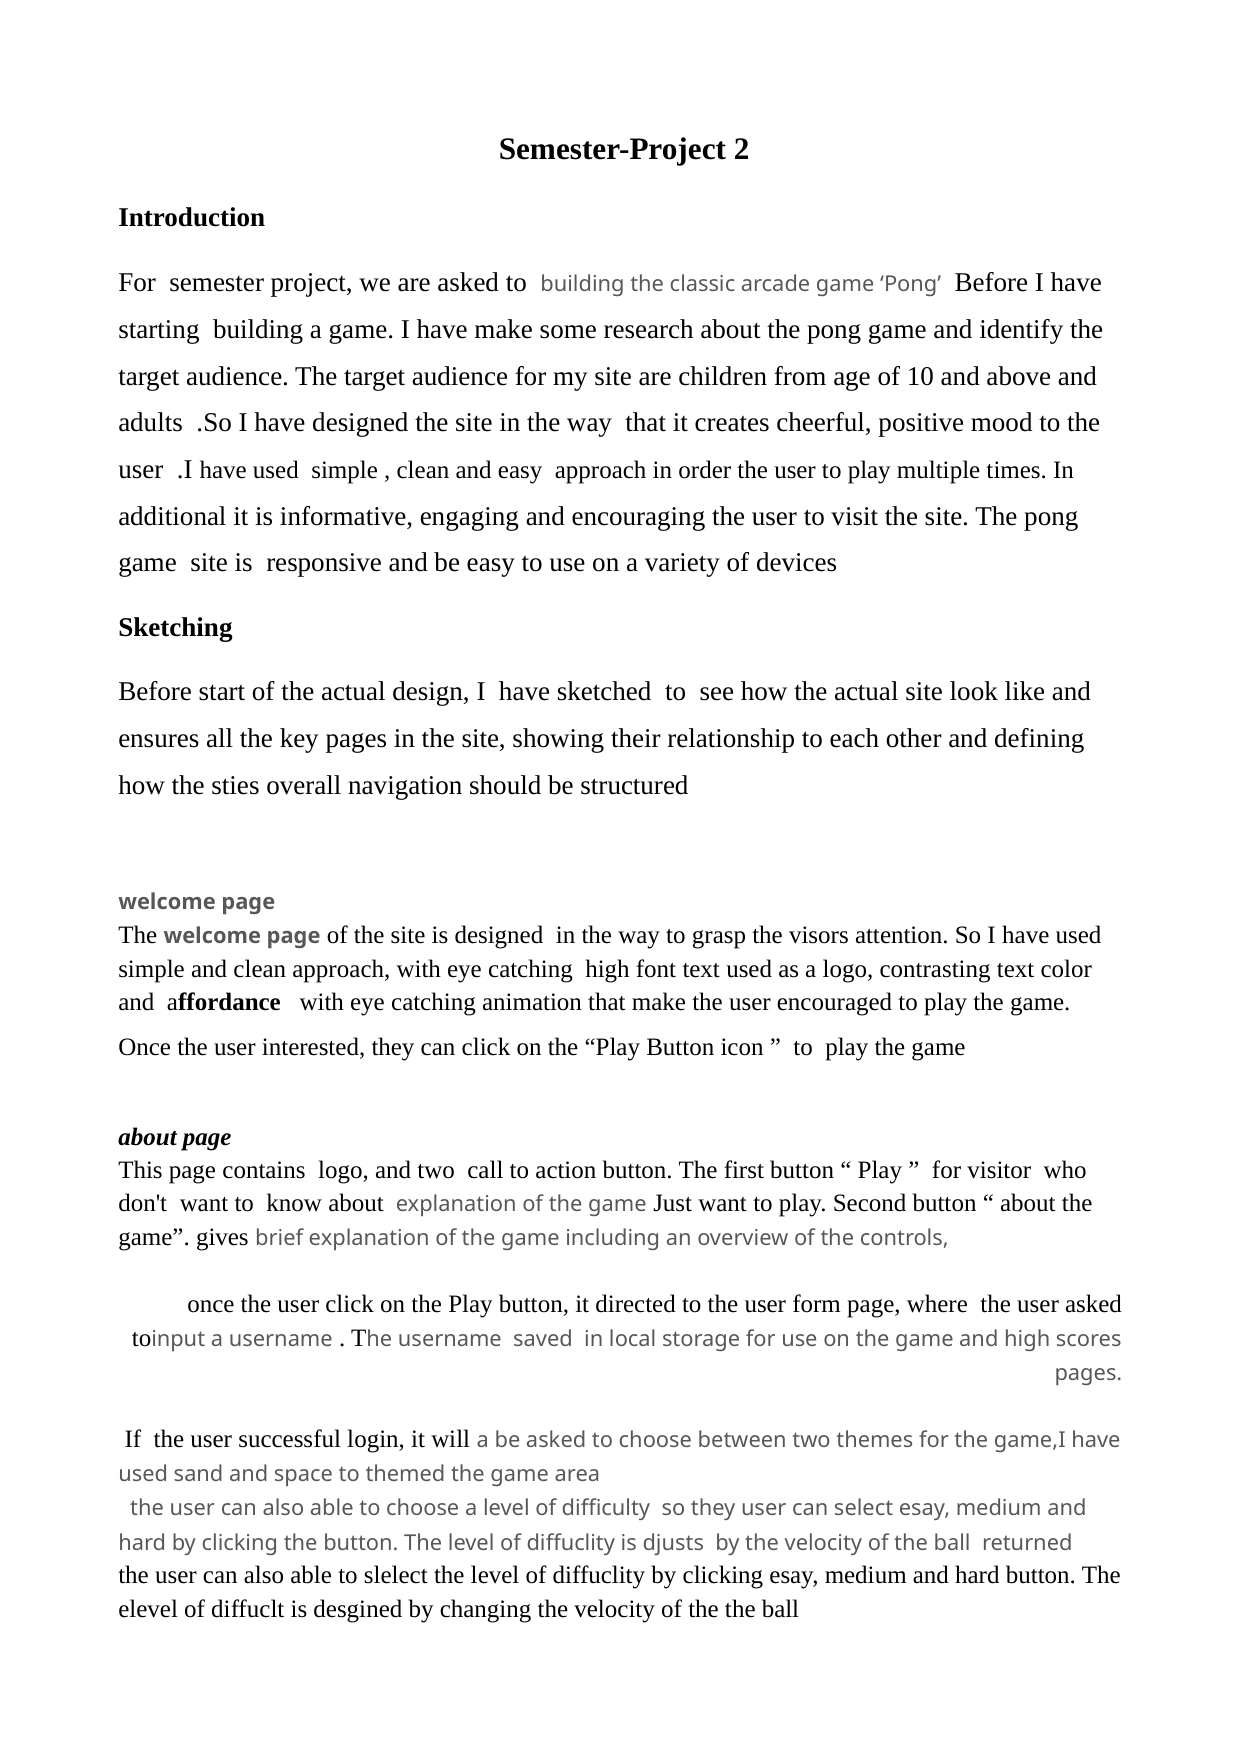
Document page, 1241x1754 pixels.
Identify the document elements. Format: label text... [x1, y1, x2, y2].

text Introduction [118, 202, 1122, 233]
text If the user successful login, it will a be asked to choose between two themes for the game,I have used sand and space to themed the game area [118, 1424, 1122, 1488]
text welcome page [118, 886, 1122, 916]
text Semester-Project 2 [118, 130, 1122, 166]
text the user can also able to choose a level of difficulty so they user can select esay, medium and hard by clicking the button. The level of diffuclity is djusts by the velocity of the ball returned [118, 1492, 1122, 1556]
text Once the user interested, they can click on the “Play Button icon ” to play the game [118, 1032, 1122, 1061]
text This page contains logo, and two call to action button. The first button “ Play ” for visitor who don't want to know about explanation of the game Just want to play. Second button “ about the game”. gives brief explanation of the game including an overview of the controls, [118, 1155, 1122, 1252]
text about page [118, 1122, 1122, 1151]
text the user can also able to slelect the level of diffuclity by clicking esay, medium and hard button. The elevel of diffuclt is desgined by changing the velocity of the the ball [118, 1561, 1122, 1622]
text The welcome page of the site is designed in the way to grasp the visors attention. So I have used simple and clean approach, with eye catching high font text used as a logo, contrasting text color and affordance with eye catching animation that make the user encouraged to play the game. [118, 920, 1122, 1016]
text For semester project, we are asked to building the classic arcade game ‘Pong’ Before I have starting building a game. I have make some research about the pong game and identify the target audience. The target audience for my site are children from age of 10 and above and adults .So I have designed the site in the way that it creates cheerful, positive mood to the user .I have used simple , clean and easy approach in order the user to play multiple times. In additional it is informative, engaging and encouraging the user to visit the site. The pong game site is responsive and be easy to use on a variety of devices [118, 266, 1122, 578]
text Before start of the actual design, I have sketched to see how the actual site look like and ensures all the key pages in the site, showing their relationship to each other and defining how the sties overall navigation should be structured [118, 676, 1122, 800]
text Sketching [118, 611, 1122, 642]
text once the user click on the Play button, it directed to the user form page, where the user asked toinput a username . The username saved in local storage for use on the game and high scores pages. [118, 1289, 1122, 1387]
